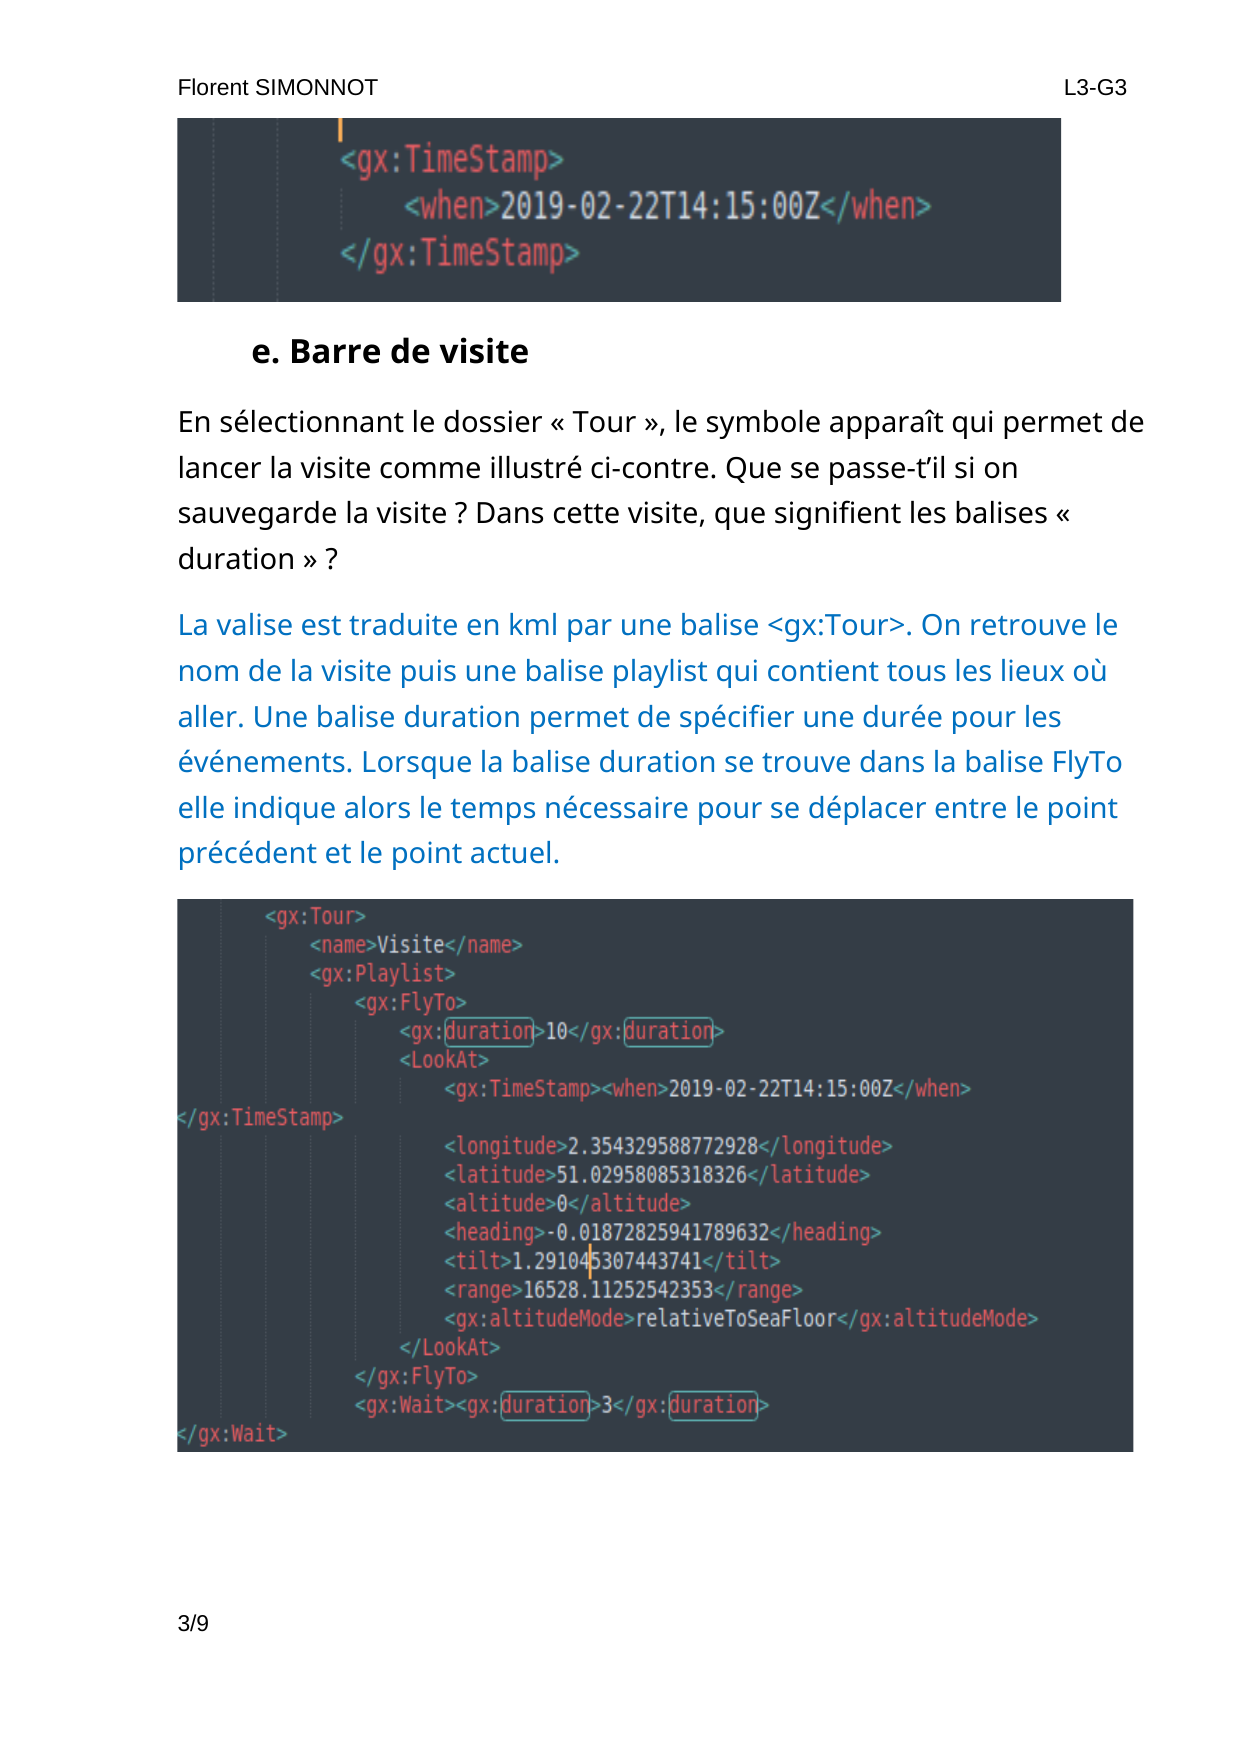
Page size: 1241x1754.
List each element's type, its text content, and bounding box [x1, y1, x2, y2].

text En sélectionnant le dossier « Tour », le symbole apparaît qui permet de lancer la visite comme illustré ci-contre. Que se passe-t’il si on sauvegarde la visite ? Dans cette visite, que signifient les balises « duration » ? [177, 401, 1152, 578]
picture [177, 899, 1134, 1452]
picture [177, 118, 1062, 302]
text La valise est traduite en kml par une balise <gx:Tour>. On retrouve le nom de la visite puis une balise playlist qui contient tous les lieux où aller. Une balise duration permet de spécifier une durée pour les événements. Lorsque la balise duration se trouve dans la balise FlyTo elle indique alors le temps nécessaire pour se déplacer entre le point précédent et le point actuel. [177, 605, 1152, 872]
text e. Barre de visite [177, 328, 1152, 374]
